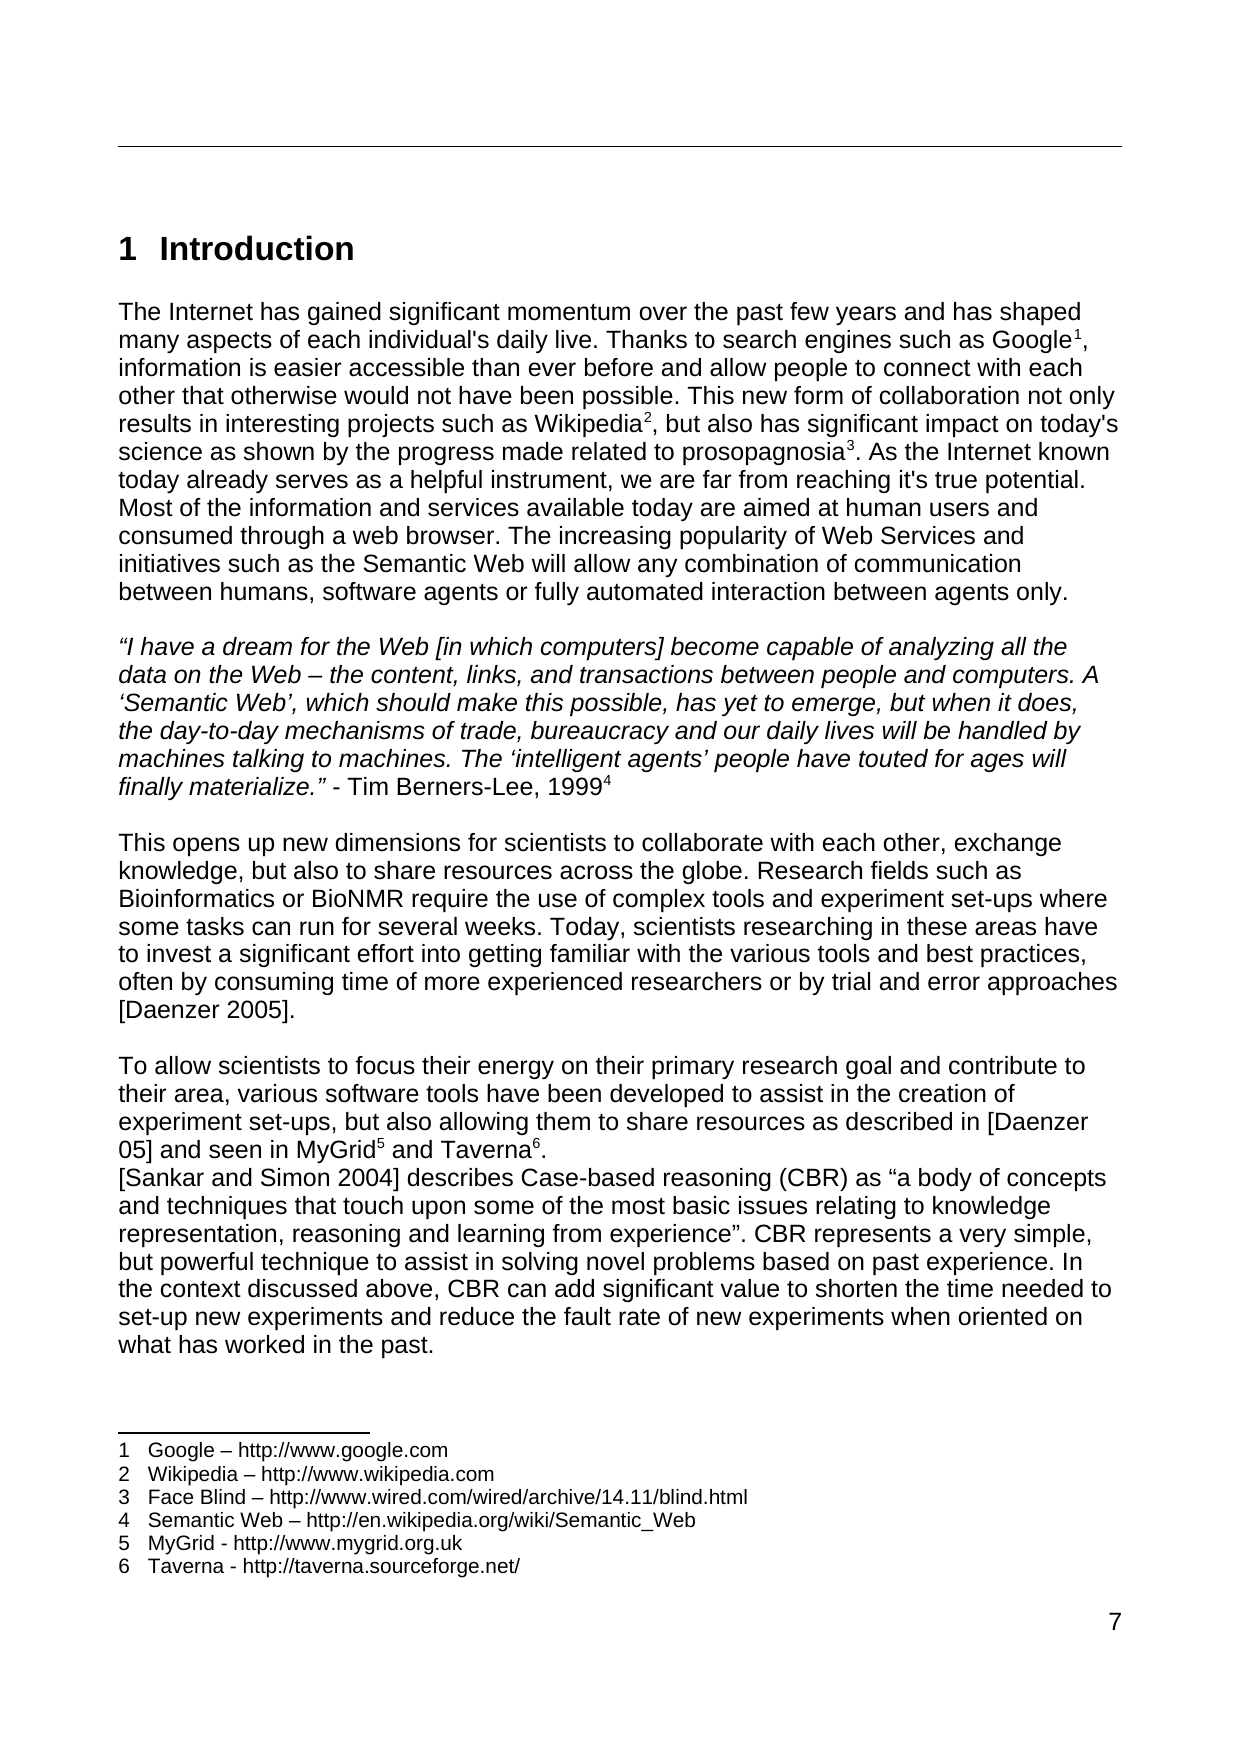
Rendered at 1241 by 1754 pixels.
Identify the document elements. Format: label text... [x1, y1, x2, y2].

text To allow scientists to focus their energy on their primary research goal and contribute to their area, various software tools have been developed to assist in the creation of experiment set-ups, but also allowing them to share resources as described in [Daenzer 05] and seen in MyGrid and Taverna. [118, 1052, 1122, 1164]
text The Internet has gained significant momentum over the past few years and has shaped many aspects of each individual's daily live. Thanks to search engines such as Google, information is easier accessible than ever before and allow people to connect with each other that otherwise would not have been possible. This new form of collaboration not only results in interesting projects such as Wikipedia, but also has significant impact on today's science as shown by the progress made related to prosopagnosia. As the Internet known today already serves as a helpful instrument, we are far from reaching it's true potential. Most of the information and services available today are aimed at human users and consumed through a web browser. The increasing popularity of Web Services and initiatives such as the Semantic Web will allow any combination of communication between humans, software agents or fully automated interaction between agents only. [118, 298, 1122, 605]
text [Sankar and Simon 2004] describes Case-based reasoning (CBR) as “a body of concepts and techniques that touch upon some of the most basic issues relating to knowledge representation, reasoning and learning from experience”. CBR represents a very simple, but powerful technique to assist in solving novel problems based on past experience. In the context discussed above, CBR can add significant value to shorten the time needed to set-up new experiments and reduce the fault rate of new experiments when oriented on what has worked in the past. [118, 1164, 1122, 1359]
text “I have a dream for the Web [in which computers] become capable of analyzing all the data on the Web – the content, links, and transactions between people and computers. A ‘Semantic Web’, which should make this possible, has yet to emerge, but when it does, the day-to-day mechanisms of trade, bureaucracy and our daily lives will be handled by machines talking to machines. The ‘intelligent agents’ people have touted for ages will finally materialize.” - Tim Berners-Lee, 1999 [118, 633, 1122, 801]
text This opens up new dimensions for scientists to collaborate with each other, exchange knowledge, but also to share resources across the globe. Research fields such as Bioinformatics or BioNMR require the use of complex tools and experiment set-ups where some tasks can run for several weeks. Today, scientists researching in these areas have to invest a significant effort into getting familiar with the various tools and best practices, often by consuming time of more experienced researchers or by trial and error approaches [Daenzer 2005]. [118, 829, 1122, 1024]
text Taverna - http://taverna.sourceforge.net/ [118, 1555, 1122, 1578]
text Face Blind – http://www.wired.com/wired/archive/14.11/blind.html [118, 1485, 1122, 1509]
text MyGrid - http://www.mygrid.org.uk [118, 1532, 1122, 1555]
subtitle Introduction [118, 229, 1122, 267]
text Wikipedia – http://www.wikipedia.com [118, 1462, 1122, 1485]
text Semantic Web – http://en.wikipedia.org/wiki/Semantic_Web [118, 1509, 1122, 1532]
text Google – http://www.google.com [118, 1439, 1122, 1462]
